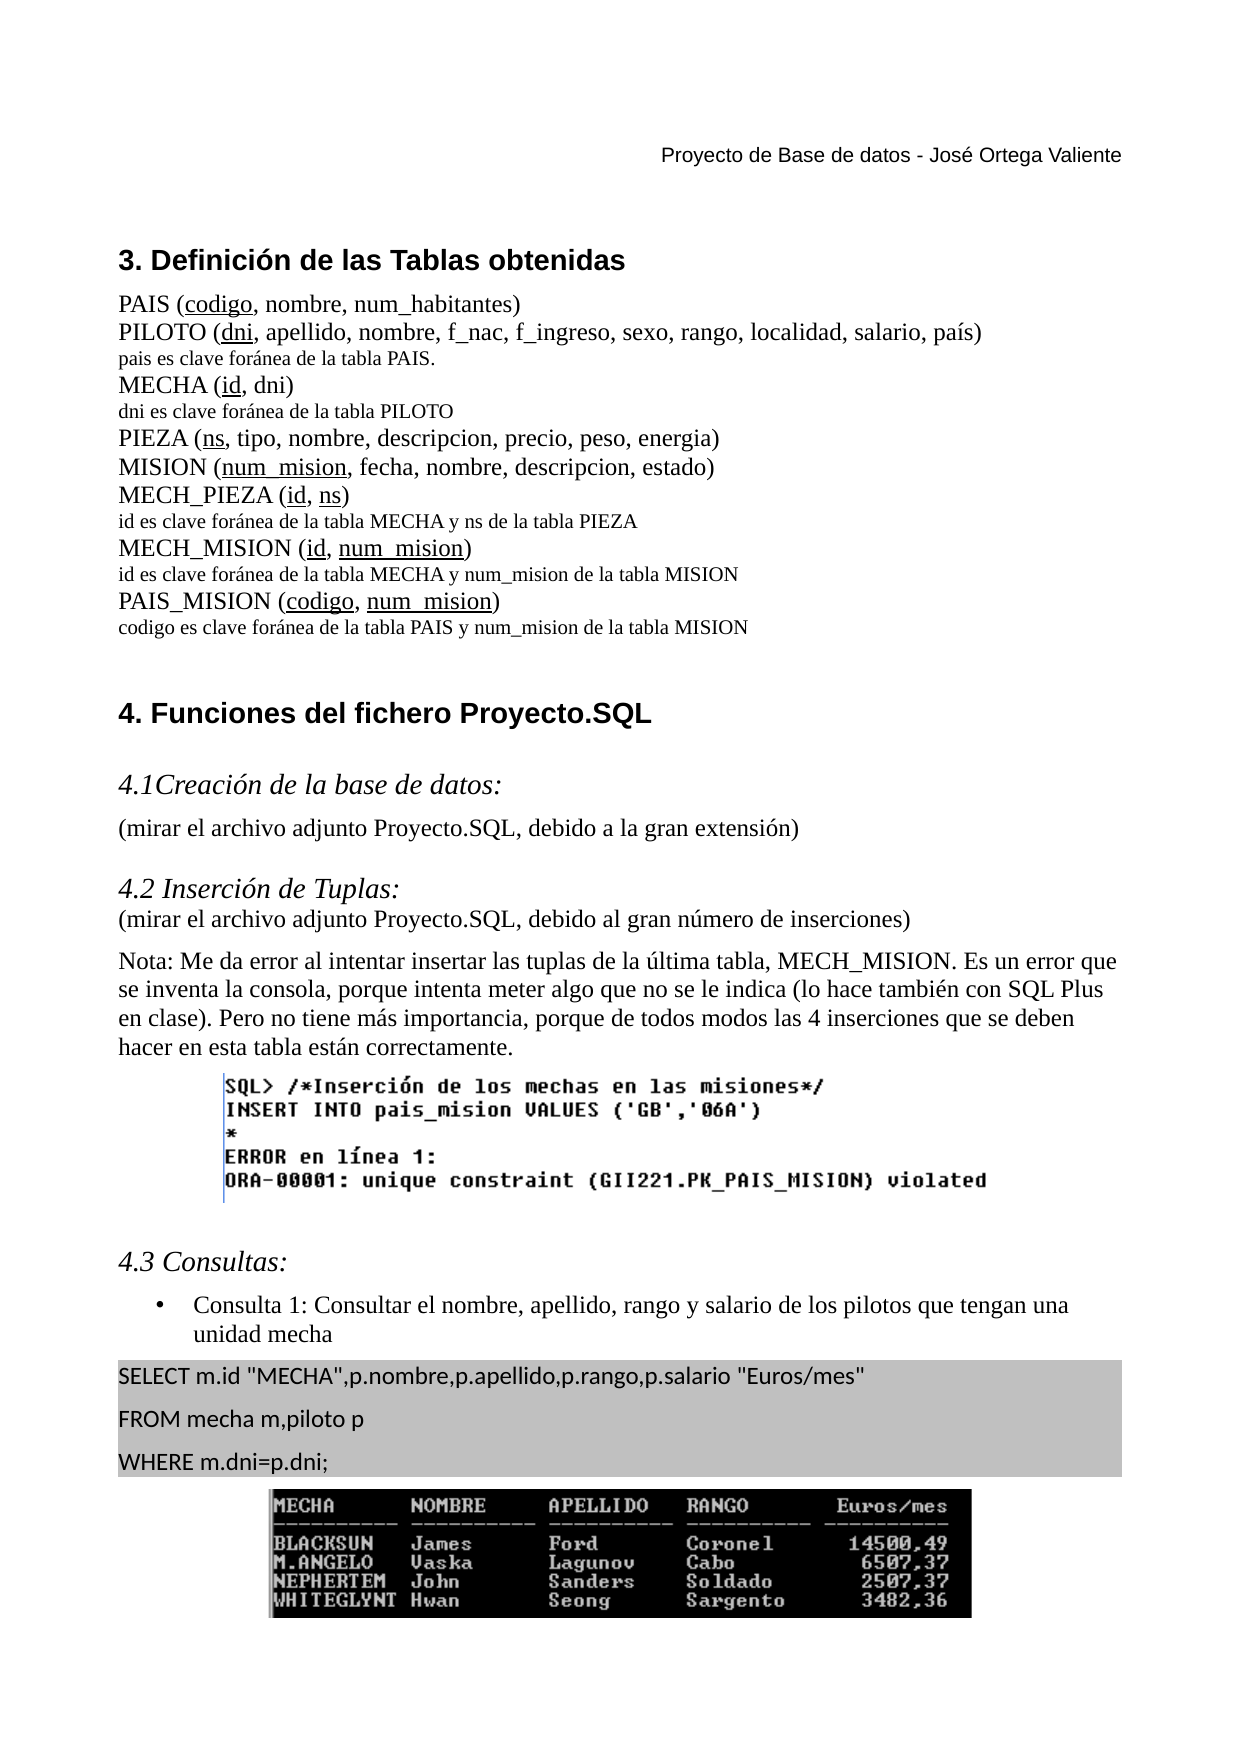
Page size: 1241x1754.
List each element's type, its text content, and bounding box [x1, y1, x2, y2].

picture [268, 1489, 972, 1618]
text dni es clave foránea de la tabla PILOTO [118, 399, 1122, 423]
text MECH_MISION (id, num_mision) [118, 533, 1122, 562]
subtitle 4.1Creación de la base de datos: [118, 767, 1122, 801]
text PIEZA (ns, tipo, nombre, descripcion, precio, peso, energia) [118, 423, 1122, 452]
text WHERE m.dni=p.dni; [118, 1446, 1122, 1477]
text codigo es clave foránea de la tabla PAIS y num_mision de la tabla MISION [118, 615, 1122, 639]
text MECHA (id, dni) [118, 370, 1122, 399]
text pais es clave foránea de la tabla PAIS. [118, 346, 1122, 370]
text Nota: Me da error al intentar insertar las tuplas de la última tabla, MECH_MISION. Es un error que se inventa la consola, porque intenta meter algo que no se le indica (lo hace también con SQL Plus en clase). Pero no tiene más importancia, porque de todos modos las 4 inserciones que se deben hacer en esta tabla están correctamente. [118, 946, 1122, 1061]
text MISION (num_mision, fecha, nombre, descripcion, estado) [118, 452, 1122, 481]
text FROM mecha m,piloto p [118, 1403, 1122, 1434]
text id es clave foránea de la tabla MECHA y ns de la tabla PIEZA [118, 509, 1122, 533]
list Consulta 1: Consultar el nombre, apellido, rango y salario de los pilotos que tengan una unidad mecha [156, 1290, 1122, 1348]
text 4. Funciones del fichero Proyecto.SQL [118, 696, 1122, 730]
text MECH_PIEZA (id, ns) [118, 481, 1122, 509]
text 4.2 Inserción de Tuplas: [118, 871, 1122, 904]
text SELECT m.id "MECHA",p.nombre,p.apellido,p.rango,p.salario "Euros/mes" [118, 1360, 1122, 1391]
text PAIS_MISION (codigo, num_mision) [118, 586, 1122, 615]
text (mirar el archivo adjunto Proyecto.SQL, debido al gran número de inserciones) [118, 904, 1122, 933]
text (mirar el archivo adjunto Proyecto.SQL, debido a la gran extensión) [118, 813, 1122, 842]
picture [223, 1073, 1017, 1203]
text 3. Definición de las Tablas obtenidas [118, 243, 1122, 276]
text PAIS (codigo, nombre, num_habitantes) [118, 289, 1122, 317]
text id es clave foránea de la tabla MECHA y num_mision de la tabla MISION [118, 562, 1122, 586]
text PILOTO (dni, apellido, nombre, f_nac, f_ingreso, sexo, rango, localidad, salario, país) [118, 317, 1122, 346]
text 4.3 Consultas: [118, 1244, 1122, 1278]
